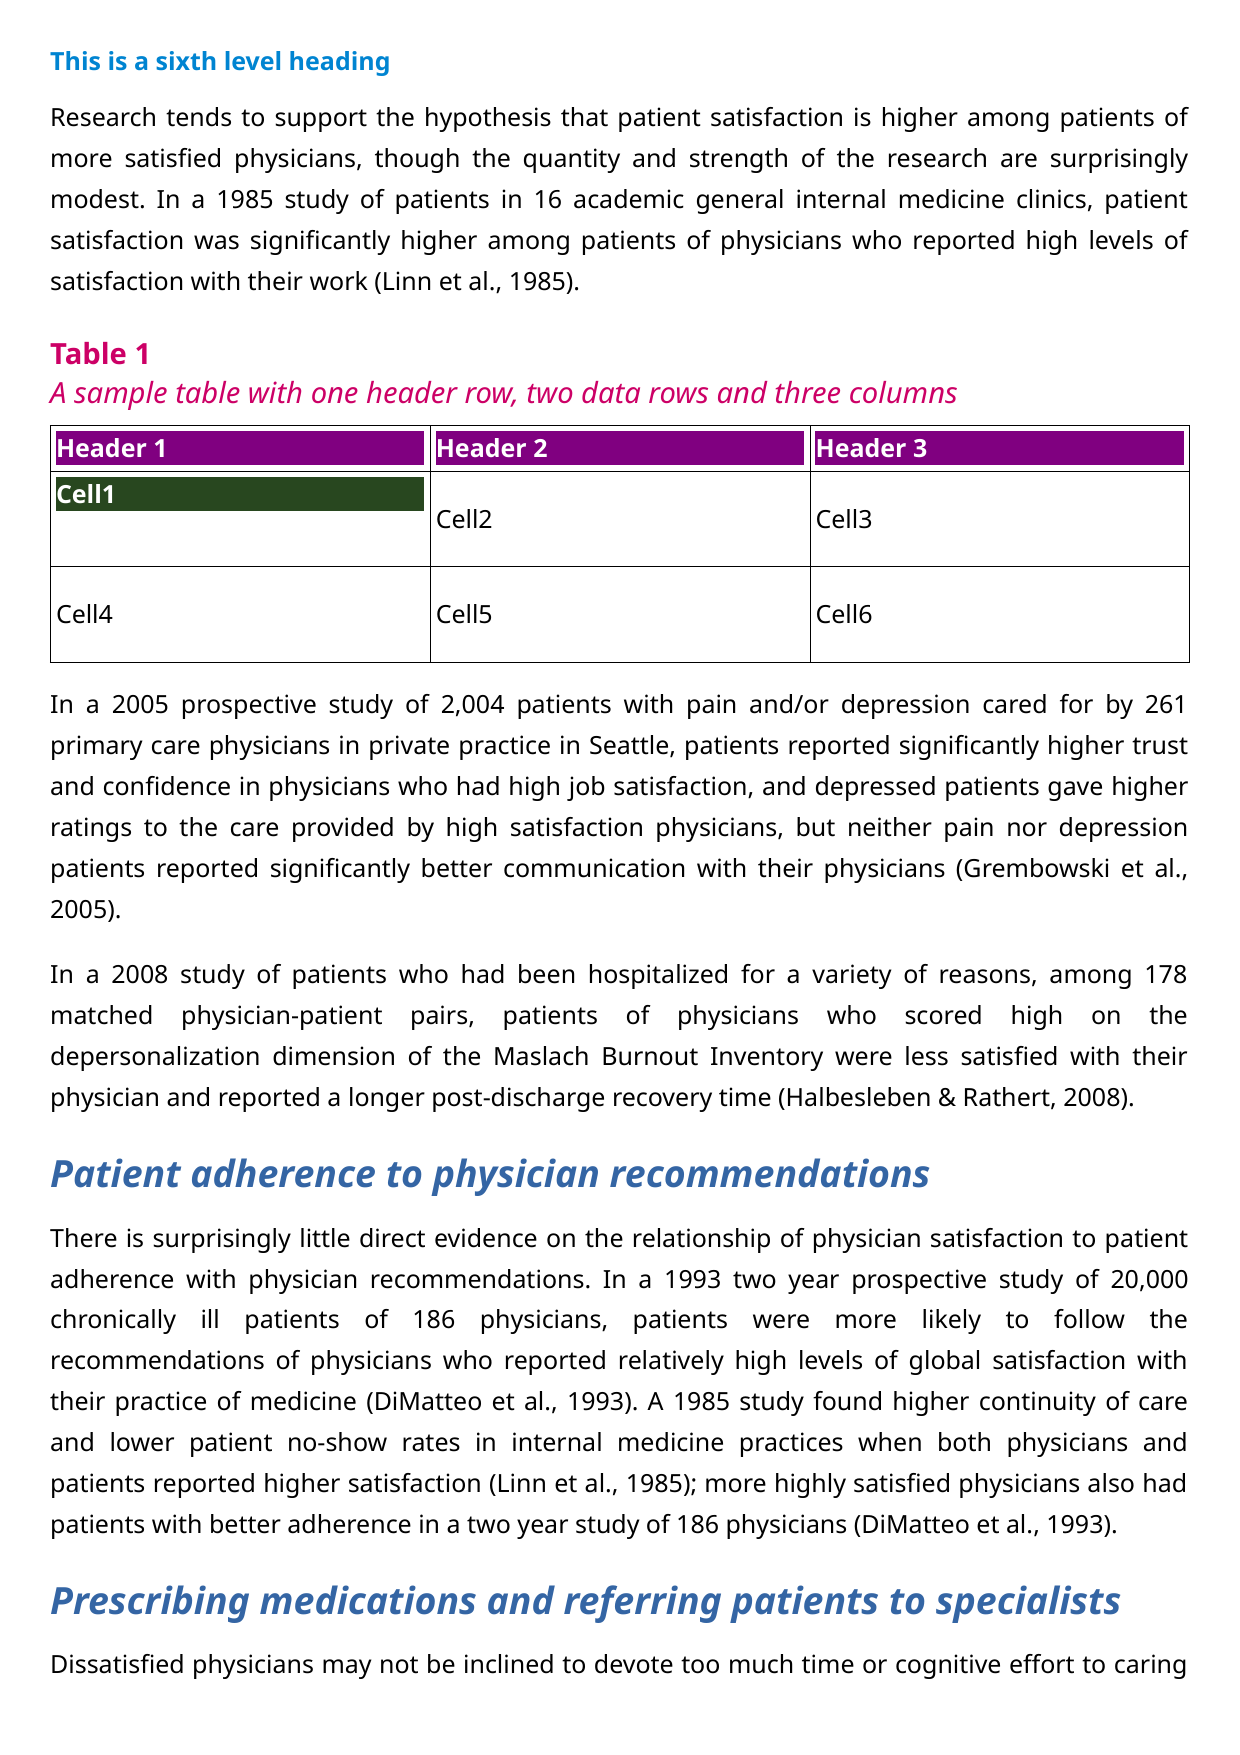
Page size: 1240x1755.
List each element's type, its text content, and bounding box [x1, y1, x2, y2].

subtitle Patient adherence to physician recommendations [50, 1158, 1189, 1195]
table_cell Cell1 [51, 472, 430, 566]
table_cell Cell6 [811, 567, 1189, 662]
table_cell Cell3 [811, 472, 1189, 566]
table_cell Cell4 [51, 567, 430, 662]
text A sample table with one header row, two data rows and three columns [50, 373, 1189, 411]
text Research tends to support the hypothesis that patient satisfaction is higher among patients of more satisfied physicians, though the quantity and strength of the research are surprisingly modest. In a 1985 study of patients in 16 academic general internal medicine clinics, patient satisfaction was significantly higher among patients of physicians who reported high levels of satisfaction with their work (Linn et al., 1985). [50, 100, 1189, 297]
text Dissatisfied physicians may not be inclined to devote too much time or cognitive effort to caring [50, 1647, 1189, 1681]
table_header Header 3 [811, 426, 1189, 471]
table_header Header 1 [51, 426, 430, 471]
subtitle Prescribing medications and referring patients to specialists [50, 1584, 1189, 1622]
table_cell Cell2 [431, 472, 810, 566]
table_header Header 2 [431, 426, 810, 471]
text Table 1 [50, 333, 1189, 373]
text There is surprisingly little direct evidence on the relationship of physician satisfaction to patient adherence with physician recommendations. In a 1993 two year prospective study of 20,000 chronically ill patients of 186 physicians, patients were more likely to follow the recommendations of physicians who reported relatively high levels of global satisfaction with their practice of medicine (DiMatteo et al., 1993). A 1985 study found higher continuity of care and lower patient no-show rates in internal medicine practices when both physicians and patients reported higher satisfaction (Linn et al., 1985); more highly satisfied physicians also had patients with better adherence in a two year study of 186 physicians (DiMatteo et al., 1993). [50, 1220, 1189, 1540]
text In a 2008 study of patients who had been hospitalized for a variety of reasons, among 178 matched physician-patient pairs, patients of physicians who scored high on the depersonalization dimension of the Maslach Burnout Inventory were less satisfied with their physician and reported a longer post-discharge recovery time (Halbesleben & Rathert, 2008). [50, 957, 1189, 1114]
table_cell Cell5 [431, 567, 810, 662]
text In a 2005 prospective study of 2,004 patients with pain and/or depression cared for by 261 primary care physicians in private practice in Seattle, patients reported significantly higher trust and confidence in physicians who had high job satisfaction, and depressed patients gave higher ratings to the care provided by high satisfaction physicians, but neither pain nor depression patients reported significantly better communication with their physicians (Grembowski et al., 2005). [50, 687, 1189, 925]
subtitle This is a sixth level heading [50, 50, 1189, 75]
